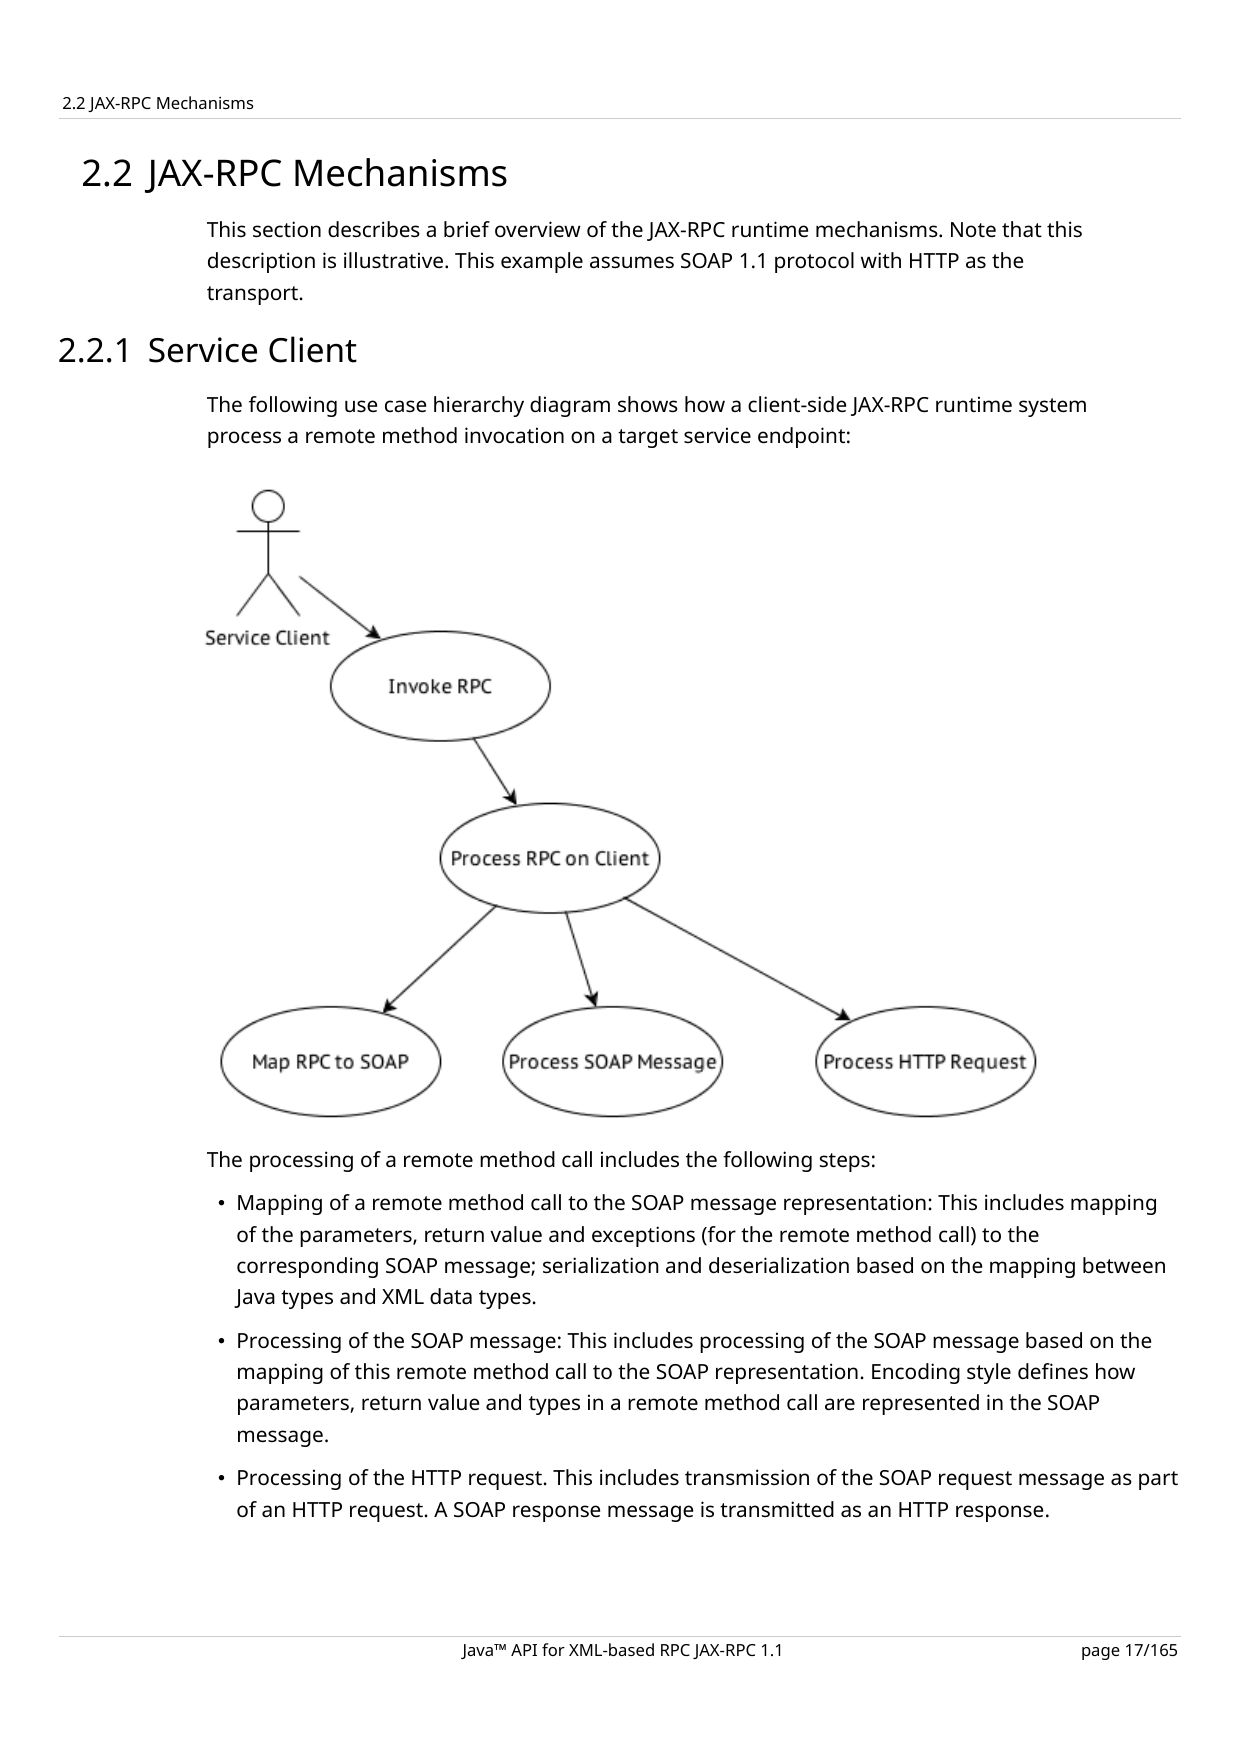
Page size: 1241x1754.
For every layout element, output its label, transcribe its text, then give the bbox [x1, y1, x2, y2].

text The following use case hierarchy diagram shows how a client-side JAX-RPC runtime system process a remote method invocation on a target service endpoint: [207, 390, 1122, 449]
text This section describes a brief overview of the JAX-RPC runtime mechanisms. Note that this description is illustrative. This example assumes SOAP 1.1 protocol with HTTP as the transport. [207, 215, 1122, 306]
list Processing of the SOAP message: This includes processing of the SOAP message based on the mapping of this remote method call to the SOAP representation. Encoding style defines how parameters, return value and types in a remote method call are represented in the SOAP message. [221, 1326, 1181, 1448]
list Processing of the HTTP request. This includes transmission of the SOAP request message as part of an HTTP request. A SOAP response message is transmitted as an HTTP response. [221, 1463, 1181, 1523]
subtitle Service Client [133, 327, 1181, 372]
list Mapping of a remote method call to the SOAP message representation: This includes mapping of the parameters, return value and exceptions (for the remote method call) to the corresponding SOAP message; serialization and deserialization based on the mapping between Java types and XML data types. [221, 1188, 1181, 1311]
text The processing of a remote method call includes the following steps: [207, 464, 1122, 1174]
subtitle JAX-RPC Mechanisms [133, 147, 1181, 197]
picture [202, 487, 1038, 1119]
